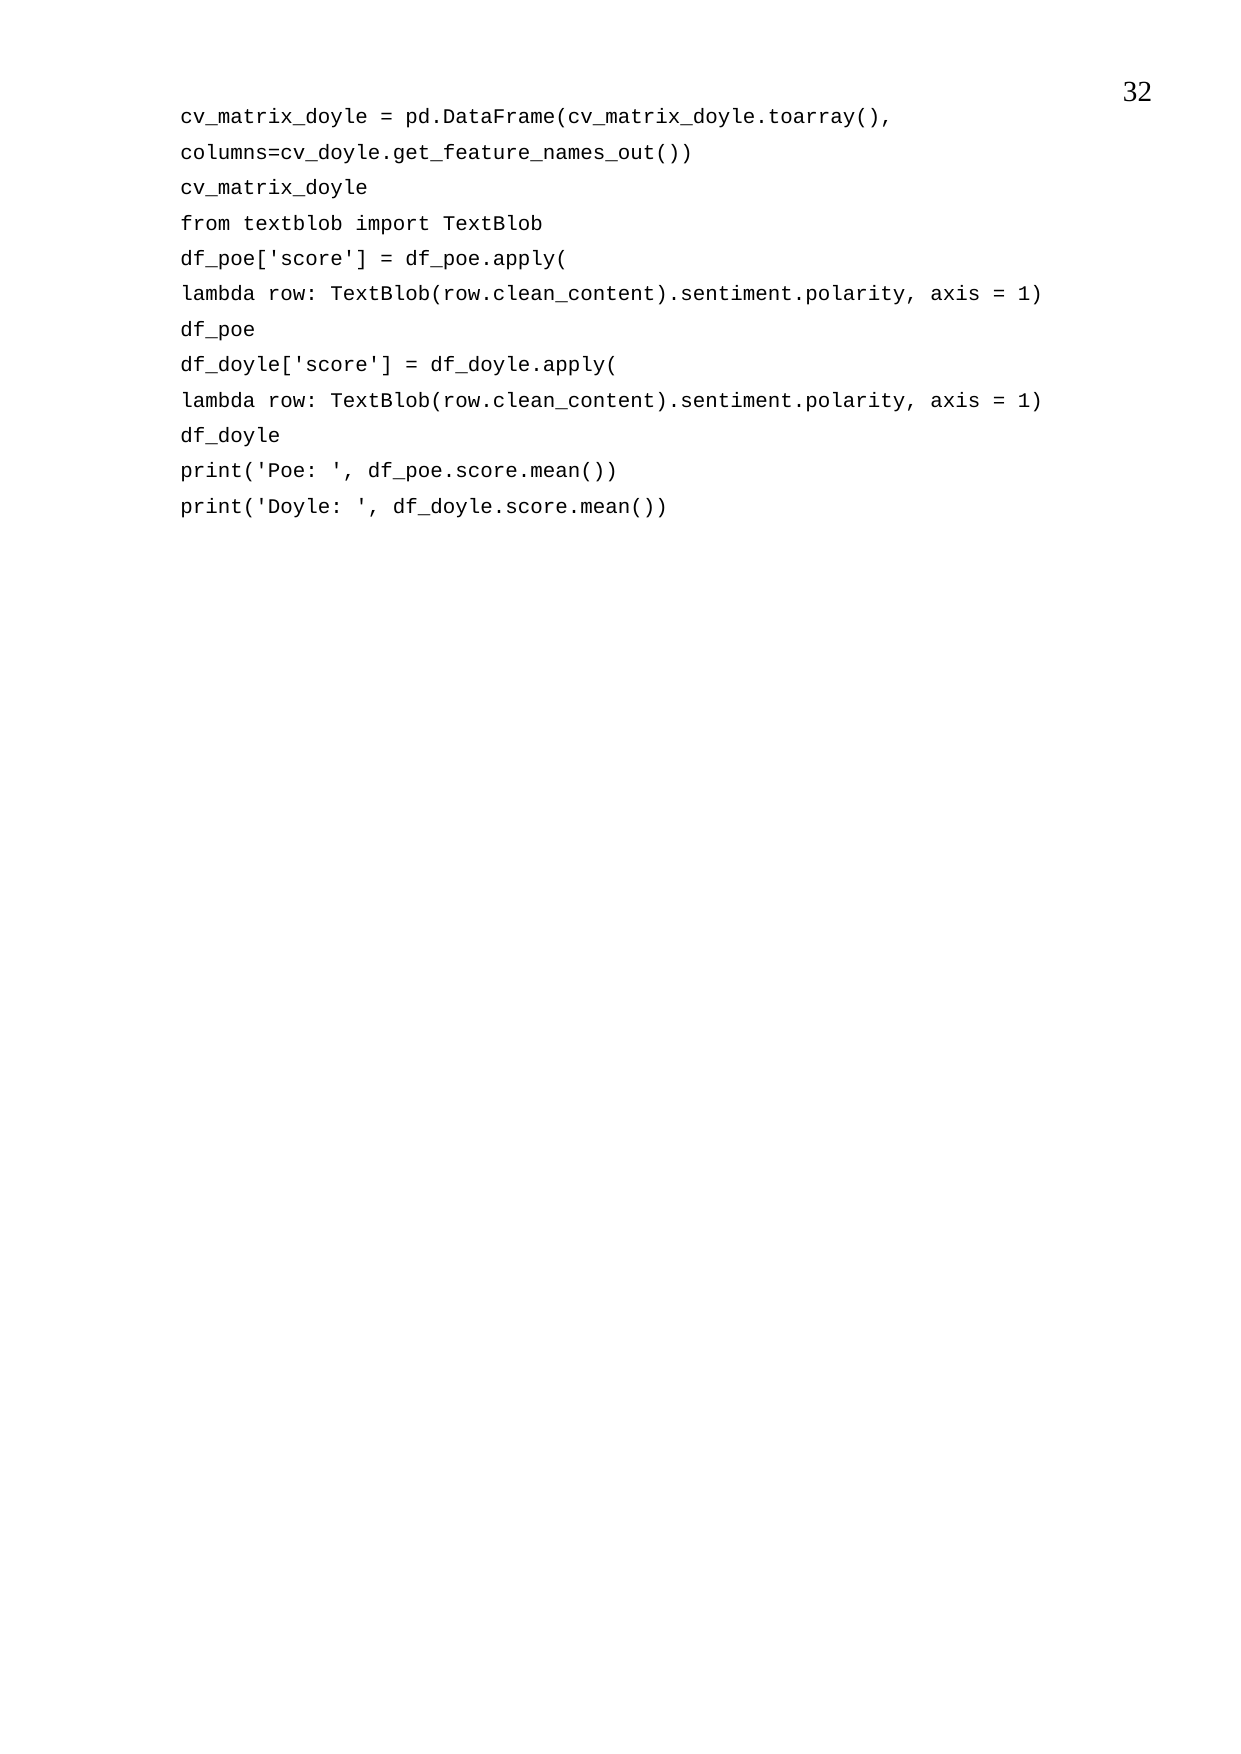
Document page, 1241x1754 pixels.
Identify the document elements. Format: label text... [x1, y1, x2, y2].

text df_poe['score'] = df_poe.apply( [106, 248, 1198, 272]
text cv_matrix_doyle [106, 177, 1198, 201]
text columns=cv_doyle.get_feature_names_out()) [106, 142, 1198, 165]
text lambda row: TextBlob(row.clean_content).sentiment.polarity, axis = 1) [106, 283, 1198, 307]
text lambda row: TextBlob(row.clean_content).sentiment.polarity, axis = 1) [106, 389, 1198, 413]
text print('Poe: ', df_poe.score.mean()) [106, 460, 1198, 484]
text from textblob import TextBlob [106, 212, 1198, 236]
text df_poe [106, 319, 1198, 342]
text df_doyle [106, 425, 1198, 449]
text print('Doyle: ', df_doyle.score.mean()) [106, 496, 1198, 519]
text cv_matrix_doyle = pd.DataFrame(cv_matrix_doyle.toarray(), [106, 106, 1198, 130]
text df_doyle['score'] = df_doyle.apply( [106, 354, 1198, 378]
